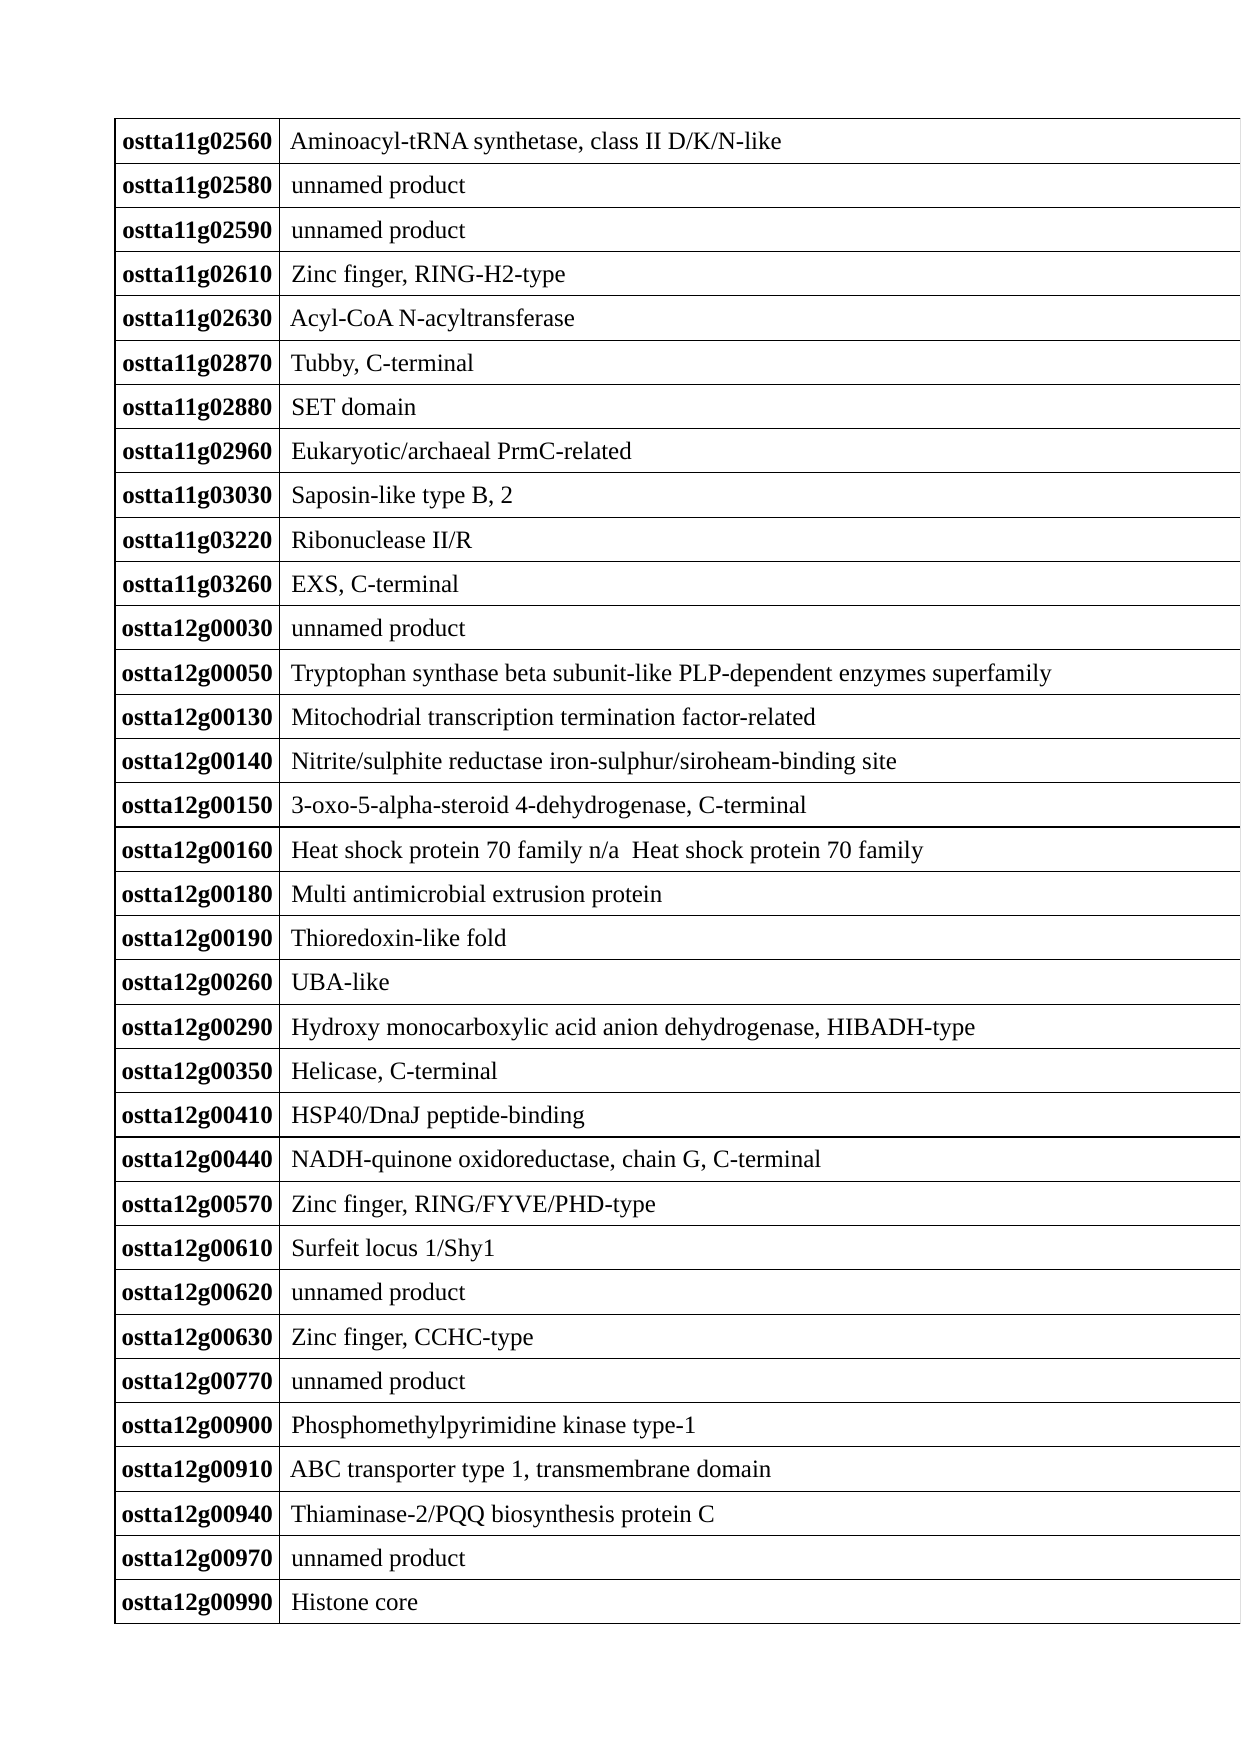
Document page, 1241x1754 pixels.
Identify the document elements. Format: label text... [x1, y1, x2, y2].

table_cell ostta12g00910 [116, 1447, 279, 1491]
table_cell Multi antimicrobial extrusion protein [280, 872, 1240, 915]
table_cell ostta12g00990 [116, 1580, 279, 1623]
table_cell Ribonuclease II/R [280, 518, 1240, 561]
table_cell ostta12g00570 [116, 1182, 279, 1225]
table_cell ostta12g00130 [116, 695, 279, 738]
table_cell ostta12g00410 [116, 1093, 279, 1136]
table_cell HSP40/DnaJ peptide-binding [280, 1093, 1240, 1136]
table_cell unnamed product [280, 606, 1240, 649]
table_cell Nitrite/sulphite reductase iron-sulphur/siroheam-binding site [280, 739, 1240, 782]
table_cell ostta12g00620 [116, 1270, 279, 1313]
table_cell Eukaryotic/archaeal PrmC-related [280, 429, 1240, 472]
table_cell Phosphomethylpyrimidine kinase type-1 [280, 1403, 1240, 1446]
table_cell Acyl-CoA N-acyltransferase [280, 296, 1240, 339]
table_cell ABC transporter type 1, transmembrane domain [280, 1447, 1240, 1491]
table_cell ostta12g00180 [116, 872, 279, 915]
table_cell ostta12g00940 [116, 1492, 279, 1535]
table_cell Mitochodrial transcription termination factor-related [280, 695, 1240, 738]
table_cell unnamed product [280, 164, 1240, 207]
table_cell Histone core [280, 1580, 1240, 1623]
table_cell Helicase, C-terminal [280, 1049, 1240, 1092]
table_cell ostta12g00160 [116, 828, 279, 871]
table_cell Heat shock protein 70 family n/a Heat shock protein 70 family [280, 828, 1240, 871]
table_cell Zinc finger, RING/FYVE/PHD-type [280, 1182, 1240, 1225]
table_cell ostta11g03220 [116, 518, 279, 561]
table_cell Thiaminase-2/PQQ biosynthesis protein C [280, 1492, 1240, 1535]
table_cell Zinc finger, RING-H2-type [280, 252, 1240, 295]
table_cell ostta12g00610 [116, 1226, 279, 1269]
table_cell Tubby, C-terminal [280, 341, 1240, 384]
table_cell ostta11g02580 [116, 164, 279, 207]
table_cell ostta12g00150 [116, 783, 279, 826]
table_cell ostta12g00970 [116, 1536, 279, 1579]
table_cell Saposin-like type B, 2 [280, 473, 1240, 517]
table_cell unnamed product [280, 1359, 1240, 1402]
table_cell ostta12g00290 [116, 1005, 279, 1048]
table_cell ostta12g00050 [116, 650, 279, 694]
table_cell UBA-like [280, 960, 1240, 1003]
table_cell EXS, C-terminal [280, 562, 1240, 605]
table_cell unnamed product [280, 1536, 1240, 1579]
table_cell SET domain [280, 385, 1240, 428]
table_cell NADH-quinone oxidoreductase, chain G, C-terminal [280, 1138, 1240, 1181]
table_cell ostta12g00260 [116, 960, 279, 1003]
table_cell ostta12g00770 [116, 1359, 279, 1402]
table_cell ostta11g03260 [116, 562, 279, 605]
table_cell ostta11g02560 [116, 119, 279, 162]
table_cell ostta12g00190 [116, 916, 279, 959]
table_cell ostta11g02610 [116, 252, 279, 295]
table_cell ostta11g02880 [116, 385, 279, 428]
table_cell Tryptophan synthase beta subunit-like PLP-dependent enzymes superfamily [280, 650, 1240, 694]
table_cell ostta12g00900 [116, 1403, 279, 1446]
table_cell ostta12g00030 [116, 606, 279, 649]
table_cell 3-oxo-5-alpha-steroid 4-dehydrogenase, C-terminal [280, 783, 1240, 826]
table_cell ostta12g00440 [116, 1138, 279, 1181]
table_cell ostta11g02590 [116, 208, 279, 251]
table_cell ostta11g02630 [116, 296, 279, 339]
table_cell Zinc finger, CCHC-type [280, 1315, 1240, 1358]
table_cell ostta12g00140 [116, 739, 279, 782]
table_cell ostta11g02960 [116, 429, 279, 472]
table_cell ostta12g00350 [116, 1049, 279, 1092]
table_cell Surfeit locus 1/Shy1 [280, 1226, 1240, 1269]
table_cell Thioredoxin-like fold [280, 916, 1240, 959]
table_cell unnamed product [280, 208, 1240, 251]
table_cell ostta11g02870 [116, 341, 279, 384]
table_cell ostta12g00630 [116, 1315, 279, 1358]
table_cell unnamed product [280, 1270, 1240, 1313]
table_cell Aminoacyl-tRNA synthetase, class II D/K/N-like [280, 119, 1240, 162]
table_cell Hydroxy monocarboxylic acid anion dehydrogenase, HIBADH-type [280, 1005, 1240, 1048]
table_cell ostta11g03030 [116, 473, 279, 517]
